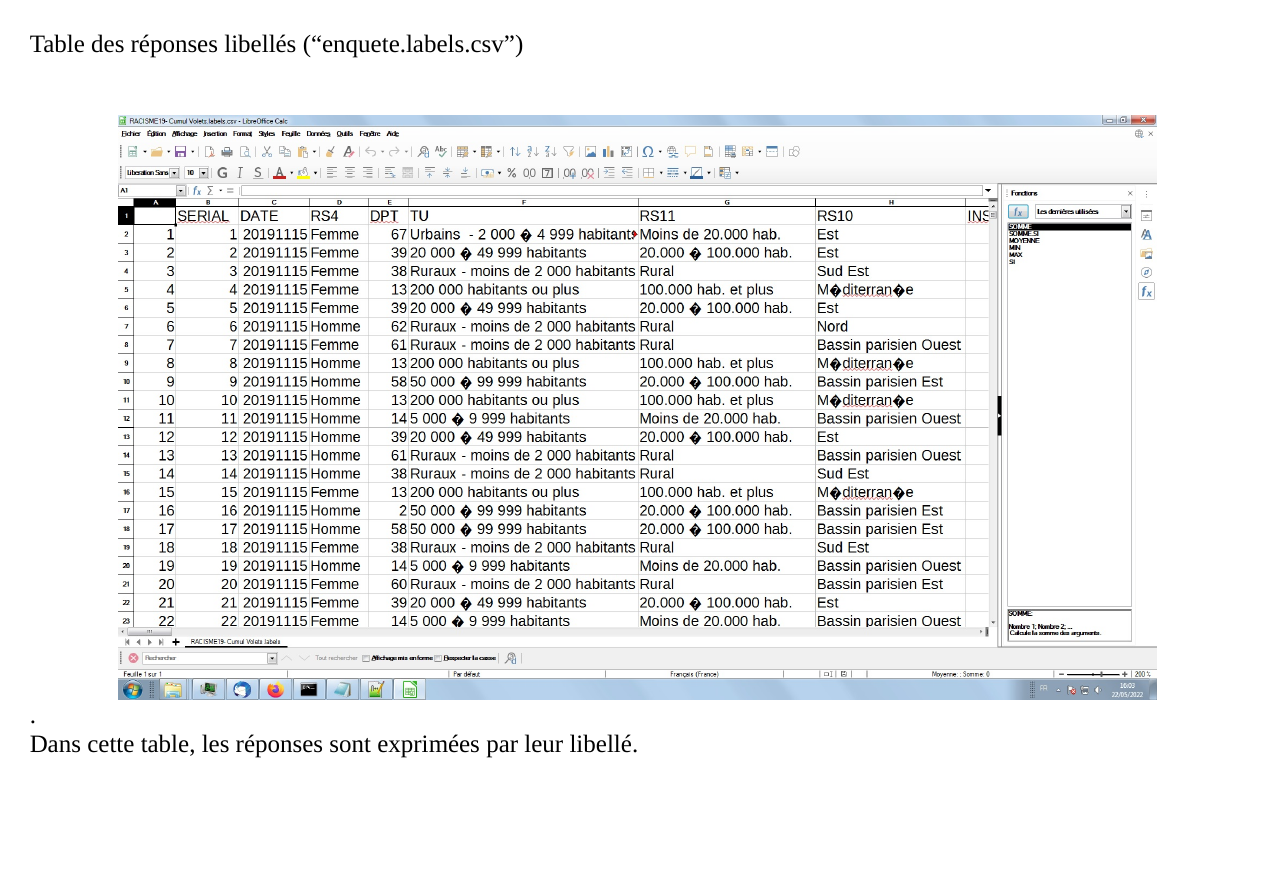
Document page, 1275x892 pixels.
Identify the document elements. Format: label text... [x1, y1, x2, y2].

text . [29, 116, 1246, 729]
text Table des réponses libellés (“enquete.labels.csv”) [29, 29, 1246, 58]
text Dans cette table, les réponses sont exprimées par leur libellé. [29, 729, 1246, 757]
picture [118, 115, 1157, 700]
